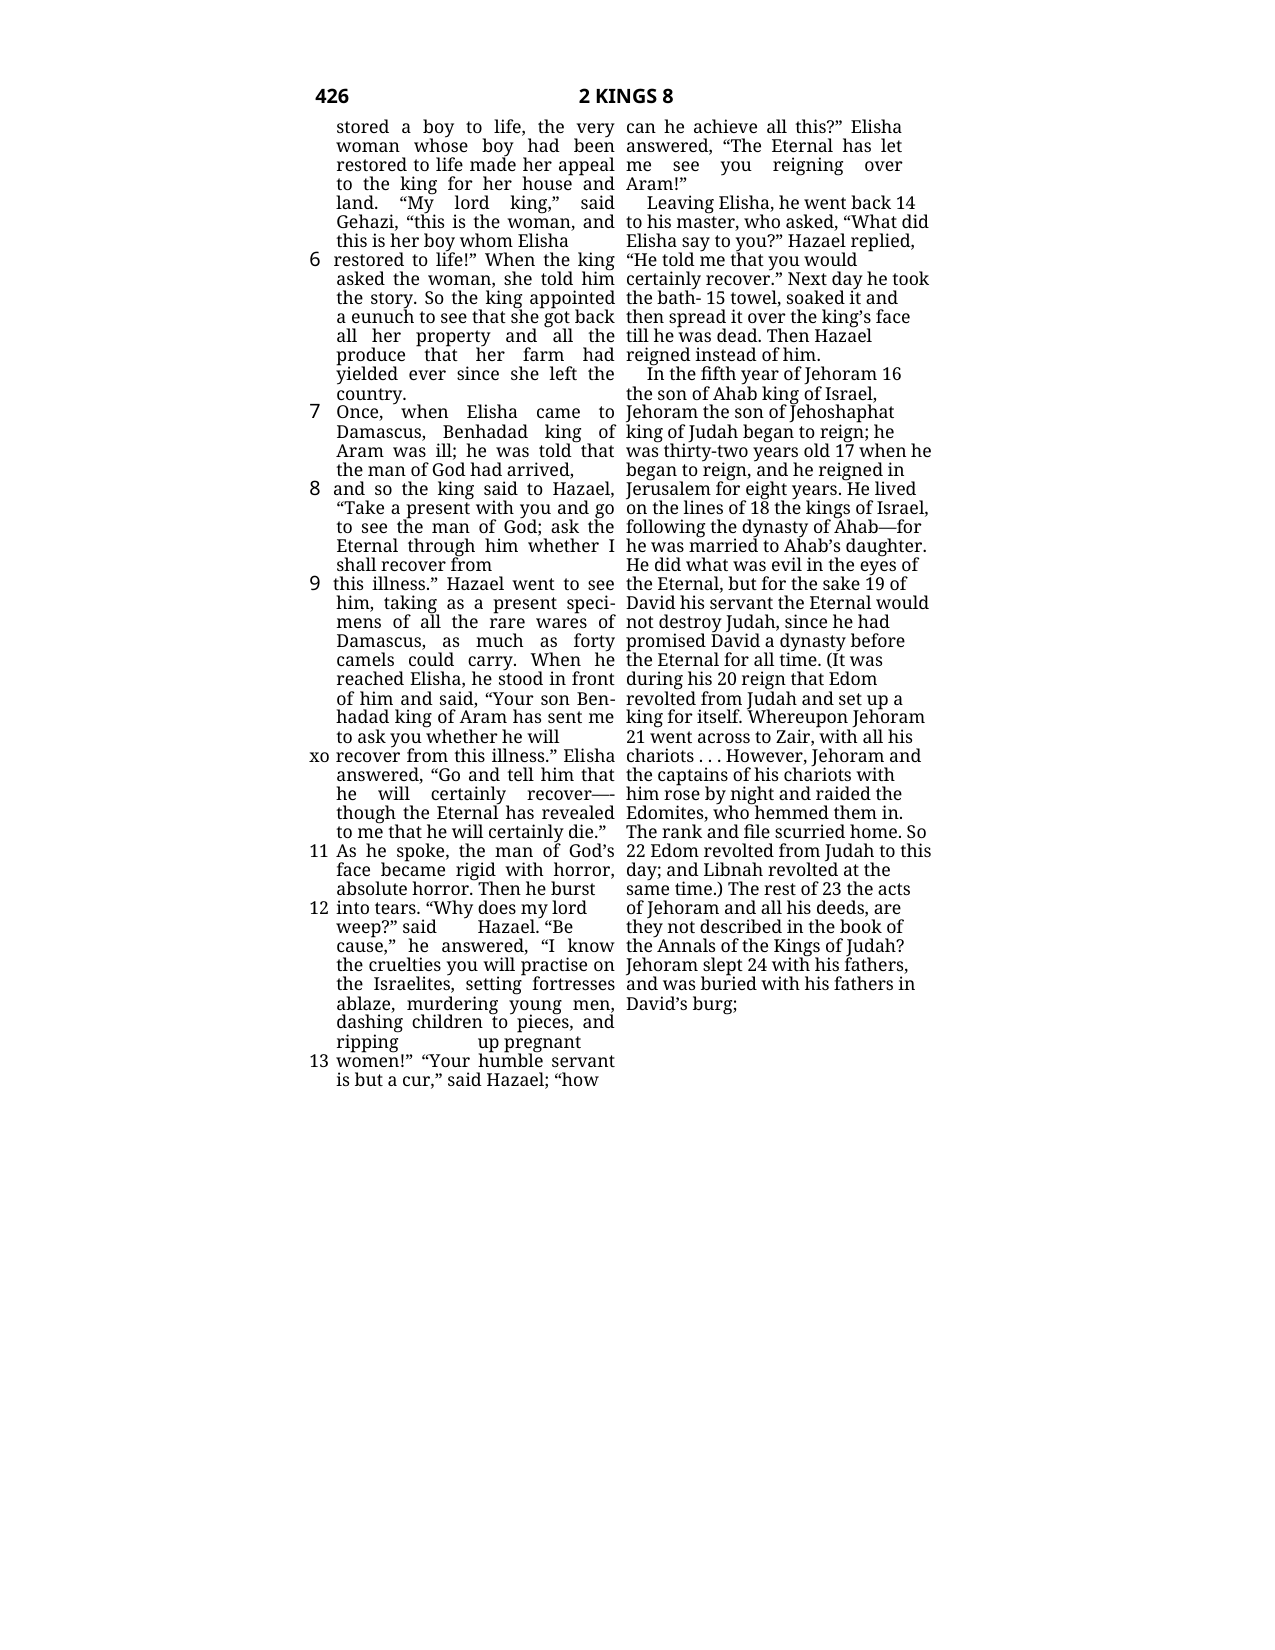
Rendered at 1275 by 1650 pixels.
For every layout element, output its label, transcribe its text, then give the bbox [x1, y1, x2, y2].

list and so the king said to Hazael, “Take a present with you and go to see the man of God; ask the Eternal through him whether I shall recover from [309, 480, 615, 575]
text In the fifth year of Jehoram 16 the son of Ahab king of Israel, Jehoram the son of Jehoshaphat king of Judah began to reign; he was thirty-two years old 17 when he began to reign, and he reigned in Jerusalem for eight years. He lived on the lines of 18 the kings of Israel, following the dynasty of Ahab—for he was married to Ahab’s daughter. [626, 366, 932, 556]
list women!” “Your humble servant is but a cur,” said Hazael; “how [309, 1052, 615, 1090]
text stored a boy to life, the very woman whose boy had been restored to life made her appeal to the king for her house and land. “My lord king,” said Gehazi, “this is the woman, and this is her boy whom Elisha [336, 118, 615, 251]
text Leaving Elisha, he went back 14 to his master, who asked, “What did Elisha say to you?” Hazael replied, “He told me that you would certainly recover.” Next day he took the bath- 15 towel, soaked it and then spread it over the king’s face till he was dead. Then Hazael reigned instead of him. [626, 194, 932, 366]
text weep?” said Hazael. “Be­ [336, 918, 615, 937]
text xo recover from this illness.” Eli­sha answered, “Go and tell him that he will certainly recover—- though the Eternal has revealed to me that he will certainly die.” [309, 747, 615, 842]
list Once, when Elisha came to Damascus, Benhadad king of Aram was ill; he was told that the man of God had arrived, [309, 404, 615, 480]
list this illness.” Hazael went to see him, taking as a present speci­mens of all the rare wares of Damascus, as much as forty camels could carry. When he reached Elisha, he stood in front of him and said, “Your son Ben­hadad king of Aram has sent me to ask you whether he will [309, 575, 615, 747]
list into tears. “Why does my lord [309, 899, 615, 918]
text can he achieve all this?” Elisha answered, “The Eternal has let me see you reigning over Aram!” [626, 118, 903, 194]
text cause,” he answered, “I know the cruelties you will practise on the Israelites, setting for­tresses ablaze, murdering young men, dashing children to pieces, and ripping up pregnant [336, 937, 615, 1052]
list As he spoke, the man of God’s face became rigid with horror, absolute horror. Then he burst [309, 842, 615, 899]
list restored to life!” When the king asked the woman, she told him the story. So the king ap­pointed a eunuch to see that she got back all her property and all the produce that her farm had yielded ever since she left the country. [309, 251, 615, 404]
text He did what was evil in the eyes of the Eternal, but for the sake 19 of David his servant the Eter­nal would not destroy Judah, since he had promised David a dynasty before the Eternal for all time. (It was during his 20 reign that Edom revolted from Judah and set up a king for itself. Whereupon Jehoram 21 went across to Zair, with all his chariots . . . However, Je­horam and the captains of his chariots with him rose by night and raided the Edomites, who hemmed them in. The rank and file scurried home. So 22 Edom revolted from Judah to this day; and Libnah revolted at the same time.) The rest of 23 the acts of Jehoram and all his deeds, are they not described in the book of the Annals of the Kings of Judah? Jehoram slept 24 with his fathers, and was buried with his fathers in David’s burg; [626, 556, 932, 1014]
